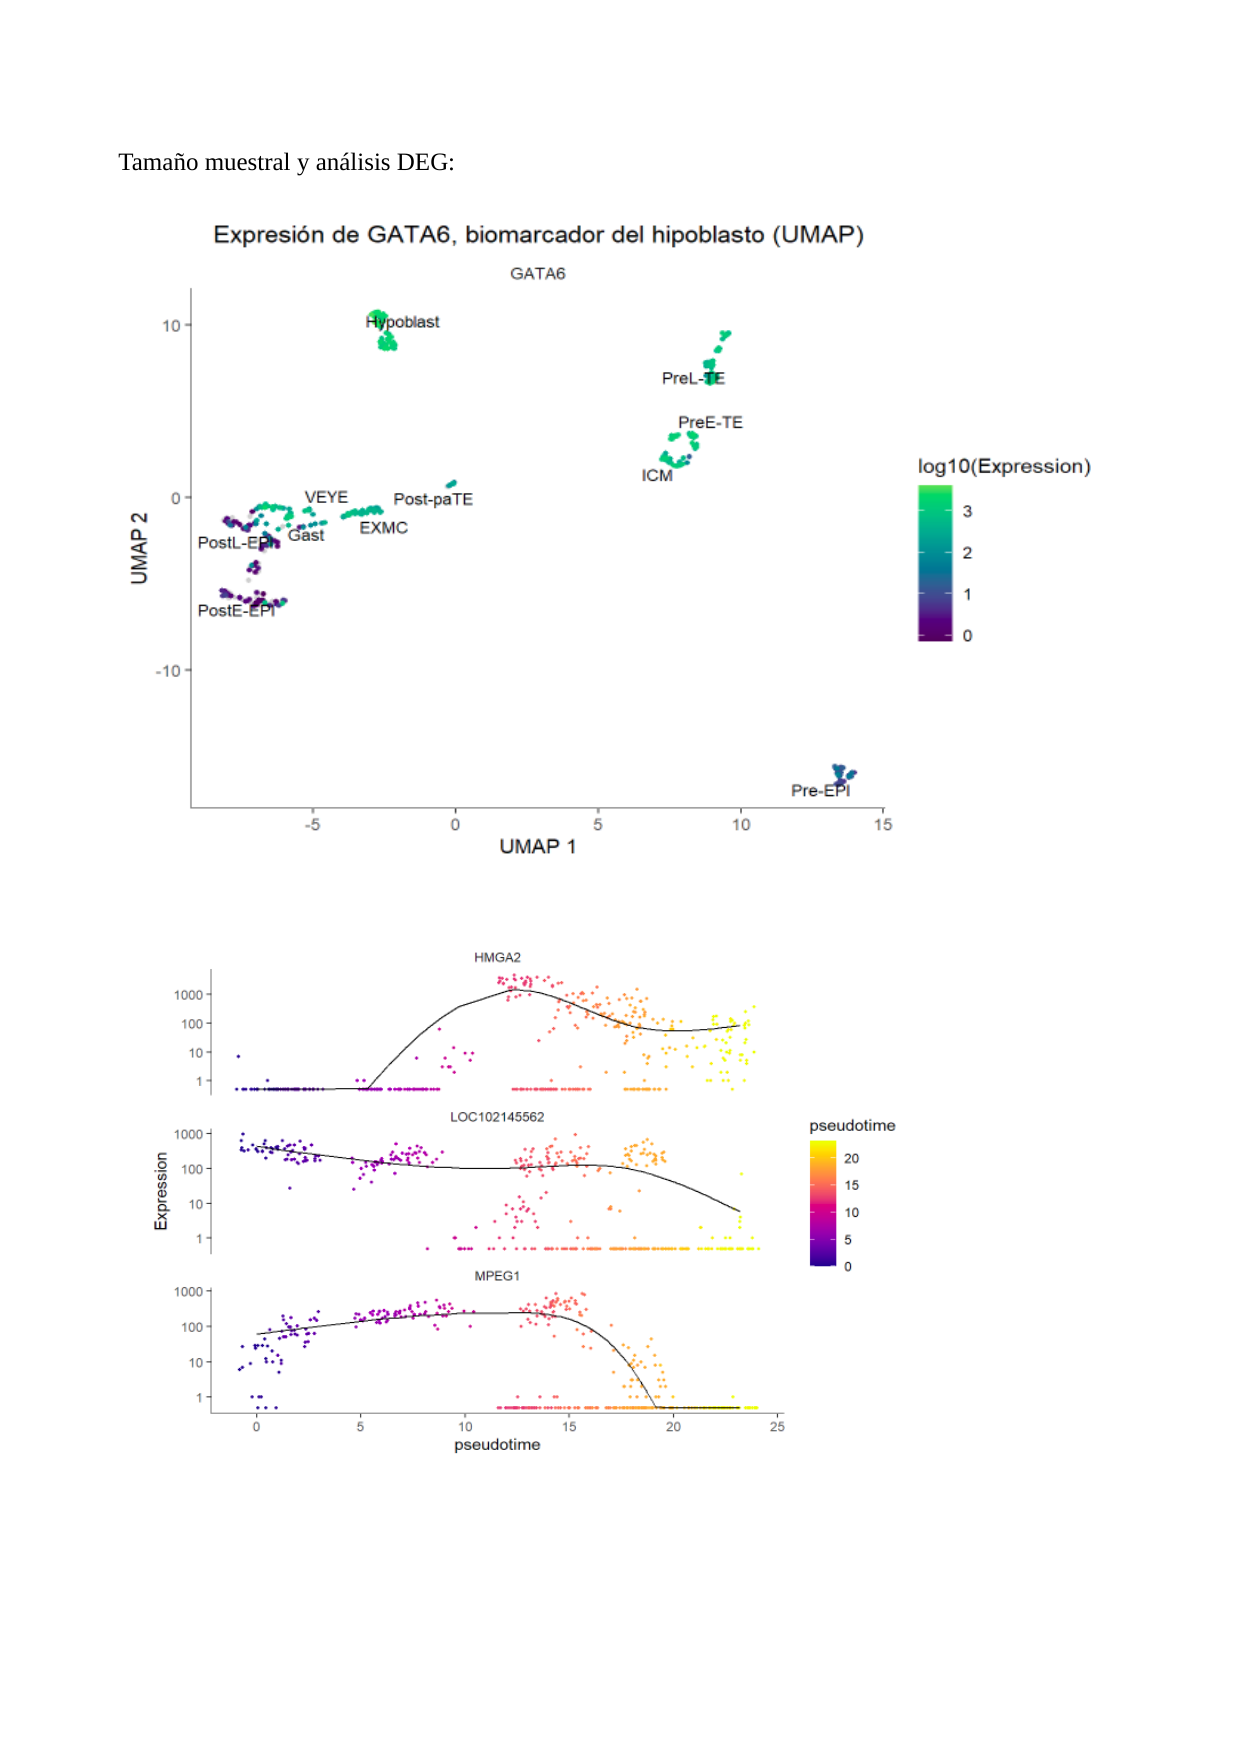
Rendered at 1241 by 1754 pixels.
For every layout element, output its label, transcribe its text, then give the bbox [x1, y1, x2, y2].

picture [118, 934, 922, 1463]
text Tamaño muestral y análisis DEG: [118, 147, 1122, 176]
picture [118, 204, 1122, 878]
